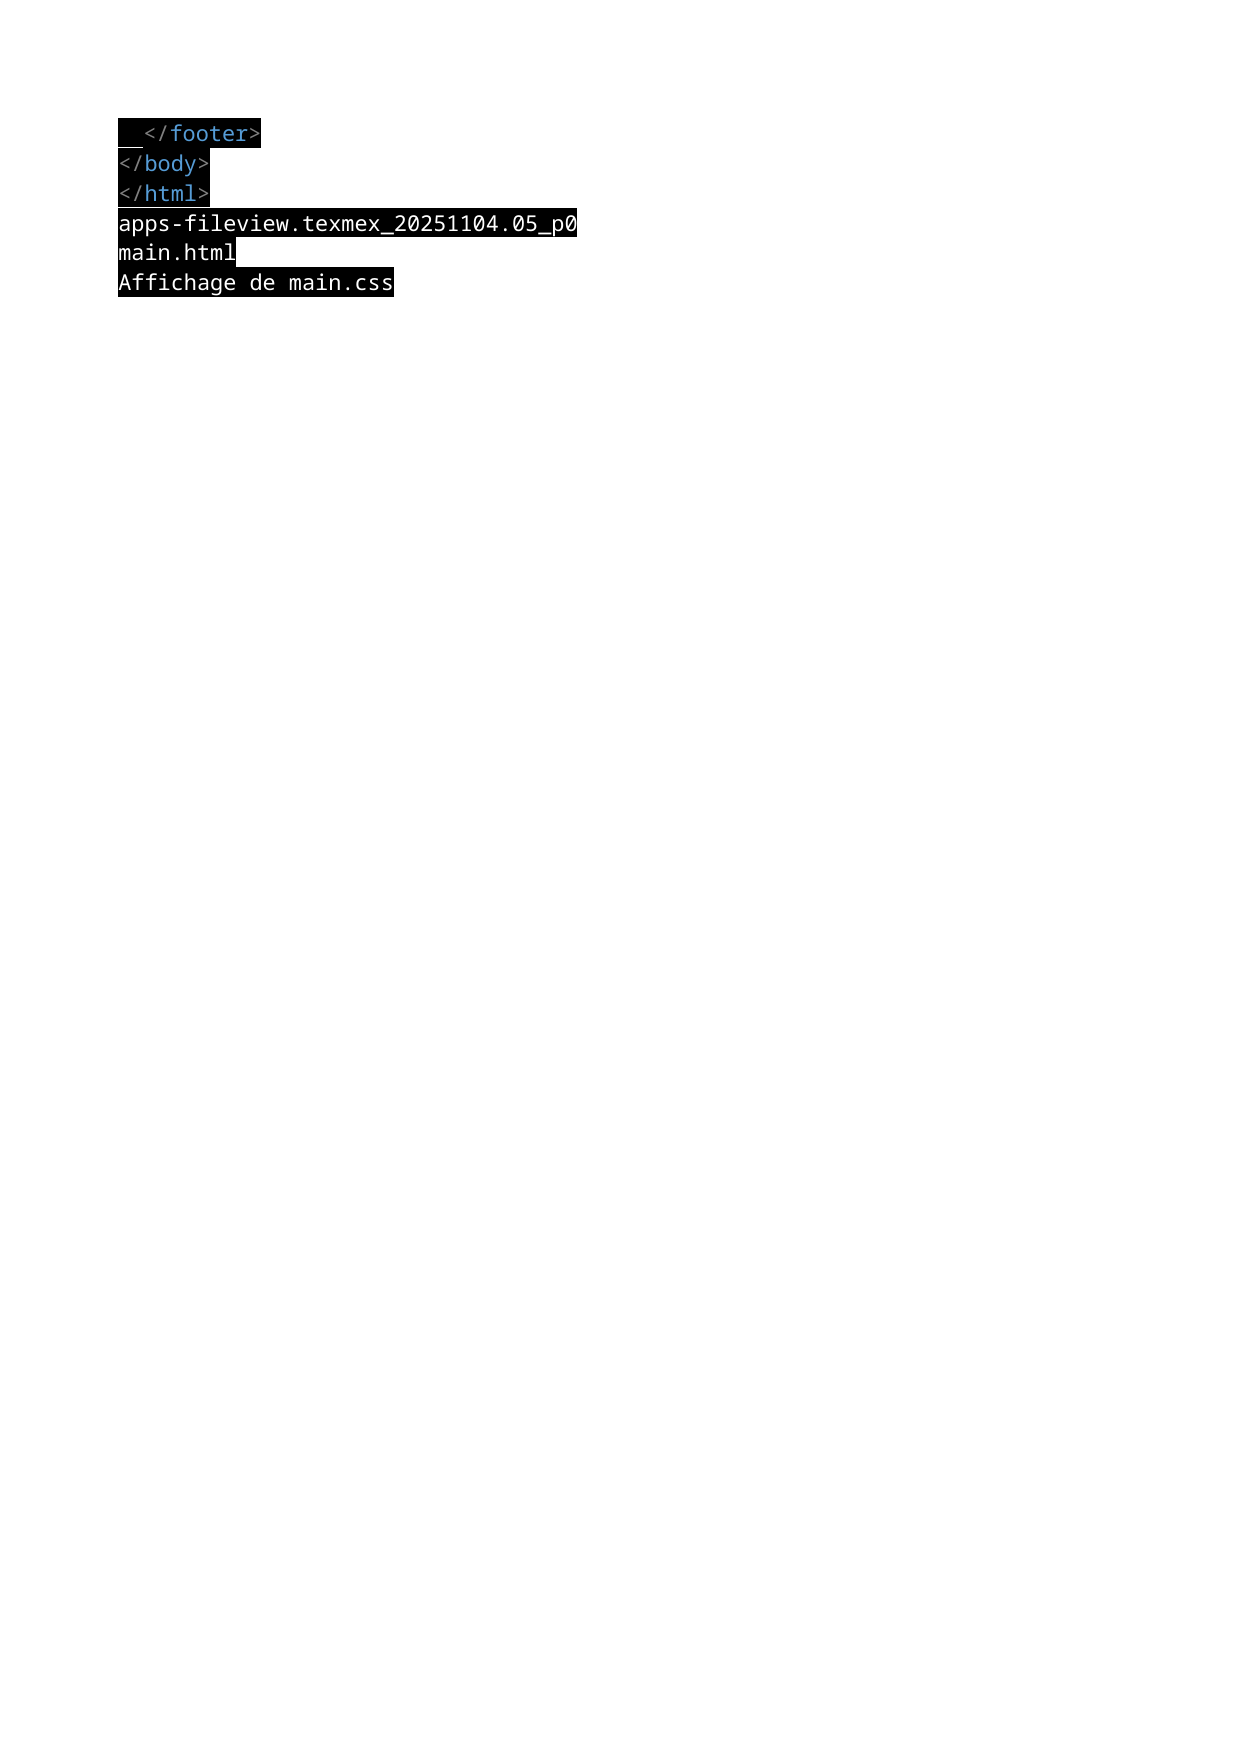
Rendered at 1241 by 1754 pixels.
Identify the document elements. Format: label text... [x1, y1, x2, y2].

text </body> [118, 148, 1122, 178]
text </html> [118, 178, 1122, 207]
text apps-fileview.texmex_20251104.05_p0 [118, 207, 1122, 237]
text </footer> [118, 118, 1122, 148]
text Affichage de main.css [118, 267, 1122, 297]
text main.html [118, 237, 1122, 267]
